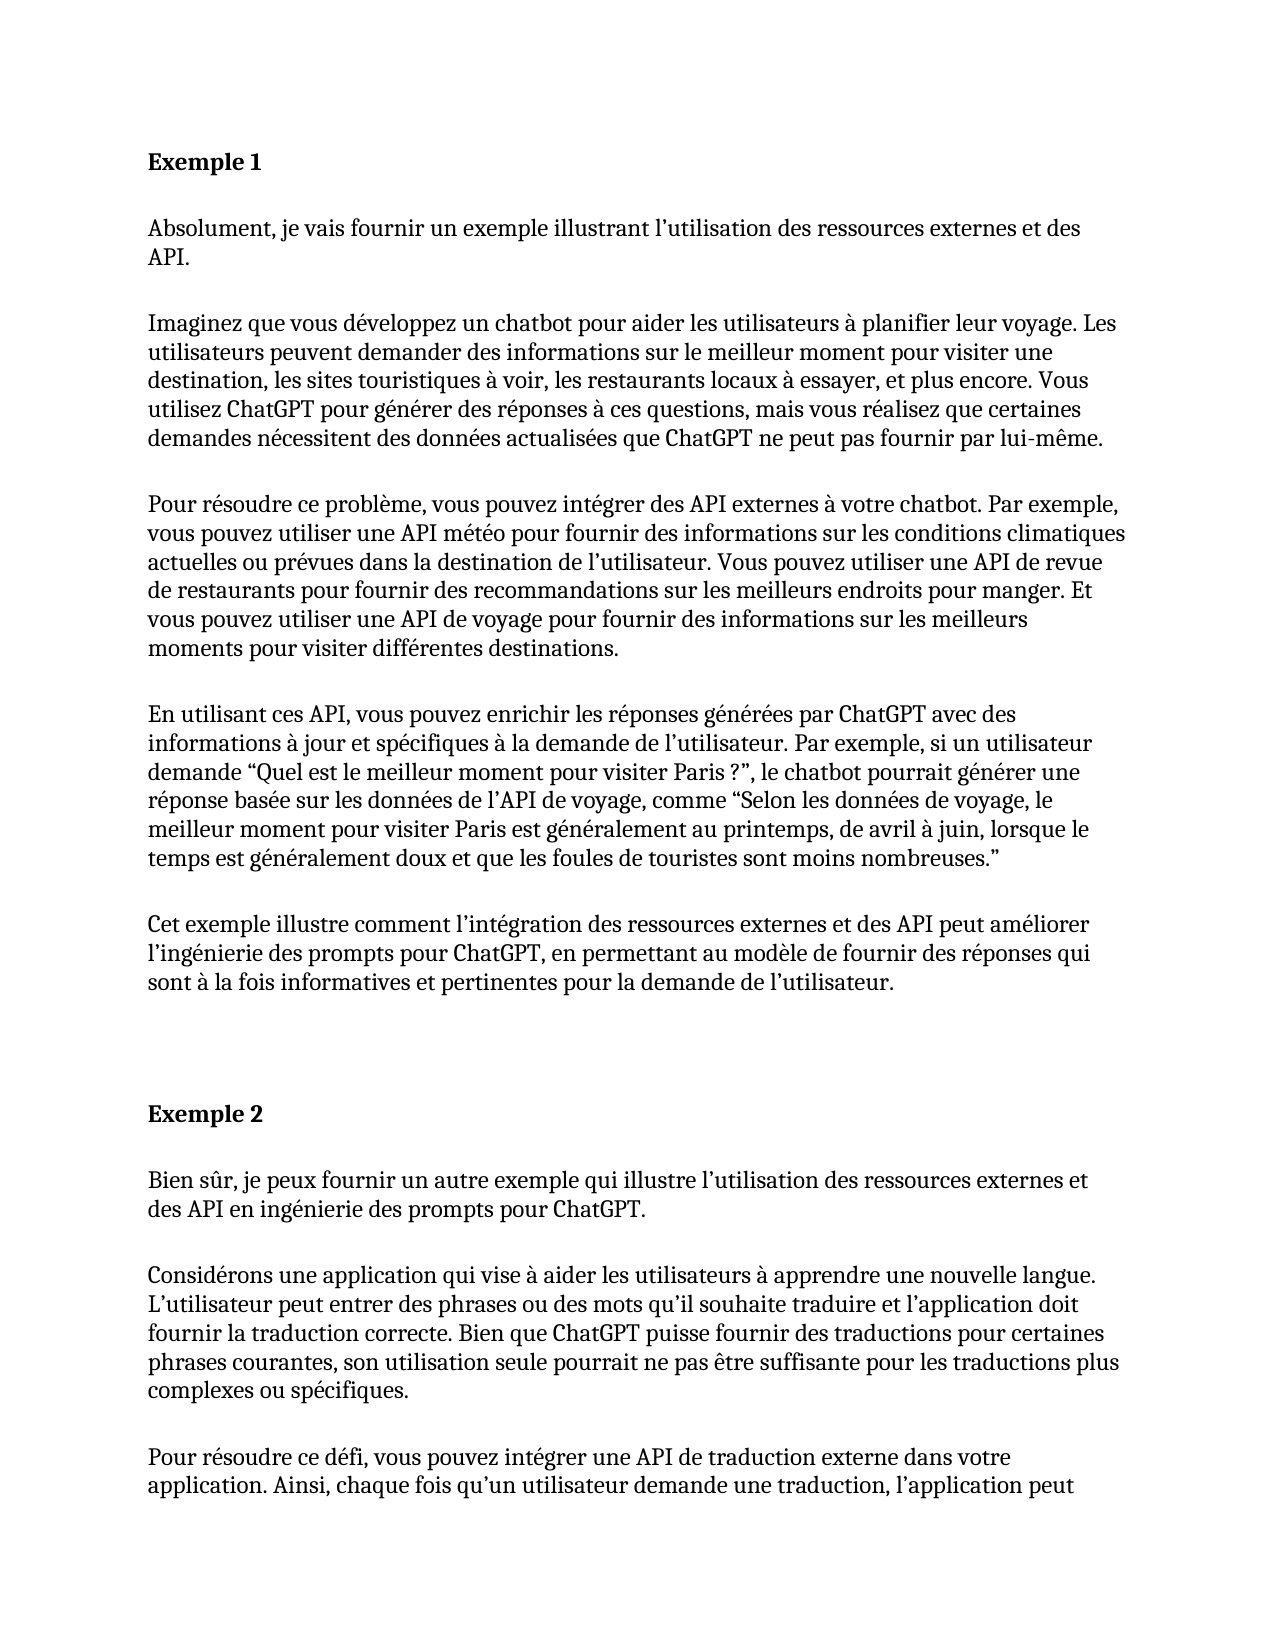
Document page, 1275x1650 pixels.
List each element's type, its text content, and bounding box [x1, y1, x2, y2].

text Cet exemple illustre comment l’intégration des ressources externes et des API peut améliorer l’ingénierie des prompts pour ChatGPT, en permettant au modèle de fournir des réponses qui sont à la fois informatives et pertinentes pour la demande de l’utilisateur. [148, 910, 1127, 996]
text Absolument, je vais fournir un exemple illustrant l’utilisation des ressources externes et des API. [148, 214, 1127, 271]
text En utilisant ces API, vous pouvez enrichir les réponses générées par ChatGPT avec des informations à jour et spécifiques à la demande de l’utilisateur. Par exemple, si un utilisateur demande “Quel est le meilleur moment pour visiter Paris ?”, le chatbot pourrait générer une réponse basée sur les données de l’API de voyage, comme “Selon les données de voyage, le meilleur moment pour visiter Paris est généralement au printemps, de avril à juin, lorsque le temps est généralement doux et que les foules de touristes sont moins nombreuses.” [148, 700, 1127, 873]
text Bien sûr, je peux fournir un autre exemple qui illustre l’utilisation des ressources externes et des API en ingénierie des prompts pour ChatGPT. [148, 1166, 1127, 1224]
text Pour résoudre ce problème, vous pouvez intégrer des API externes à votre chatbot. Par exemple, vous pouvez utiliser une API météo pour fournir des informations sur les conditions climatiques actuelles ou prévues dans la destination de l’utilisateur. Vous pouvez utiliser une API de revue de restaurants pour fournir des recommandations sur les meilleurs endroits pour manger. Et vous pouvez utiliser une API de voyage pour fournir des informations sur les meilleurs moments pour visiter différentes destinations. [148, 490, 1127, 663]
text Exemple 2 [148, 1100, 1127, 1129]
text Exemple 1 [148, 148, 1127, 176]
text Imaginez que vous développez un chatbot pour aider les utilisateurs à planifier leur voyage. Les utilisateurs peuvent demander des informations sur le meilleur moment pour visiter une destination, les sites touristiques à voir, les restaurants locaux à essayer, et plus encore. Vous utilisez ChatGPT pour générer des réponses à ces questions, mais vous réalisez que certaines demandes nécessitent des données actualisées que ChatGPT ne peut pas fournir par lui-même. [148, 309, 1127, 453]
text Considérons une application qui vise à aider les utilisateurs à apprendre une nouvelle langue. L’utilisateur peut entrer des phrases ou des mots qu’il souhaite traduire et l’application doit fournir la traduction correcte. Bien que ChatGPT puisse fournir des traductions pour certaines phrases courantes, son utilisation seule pourrait ne pas être suffisante pour les traductions plus complexes ou spécifiques. [148, 1261, 1127, 1405]
text Pour résoudre ce défi, vous pouvez intégrer une API de traduction externe dans votre application. Ainsi, chaque fois qu’un utilisateur demande une traduction, l’application peut [148, 1443, 1127, 1500]
